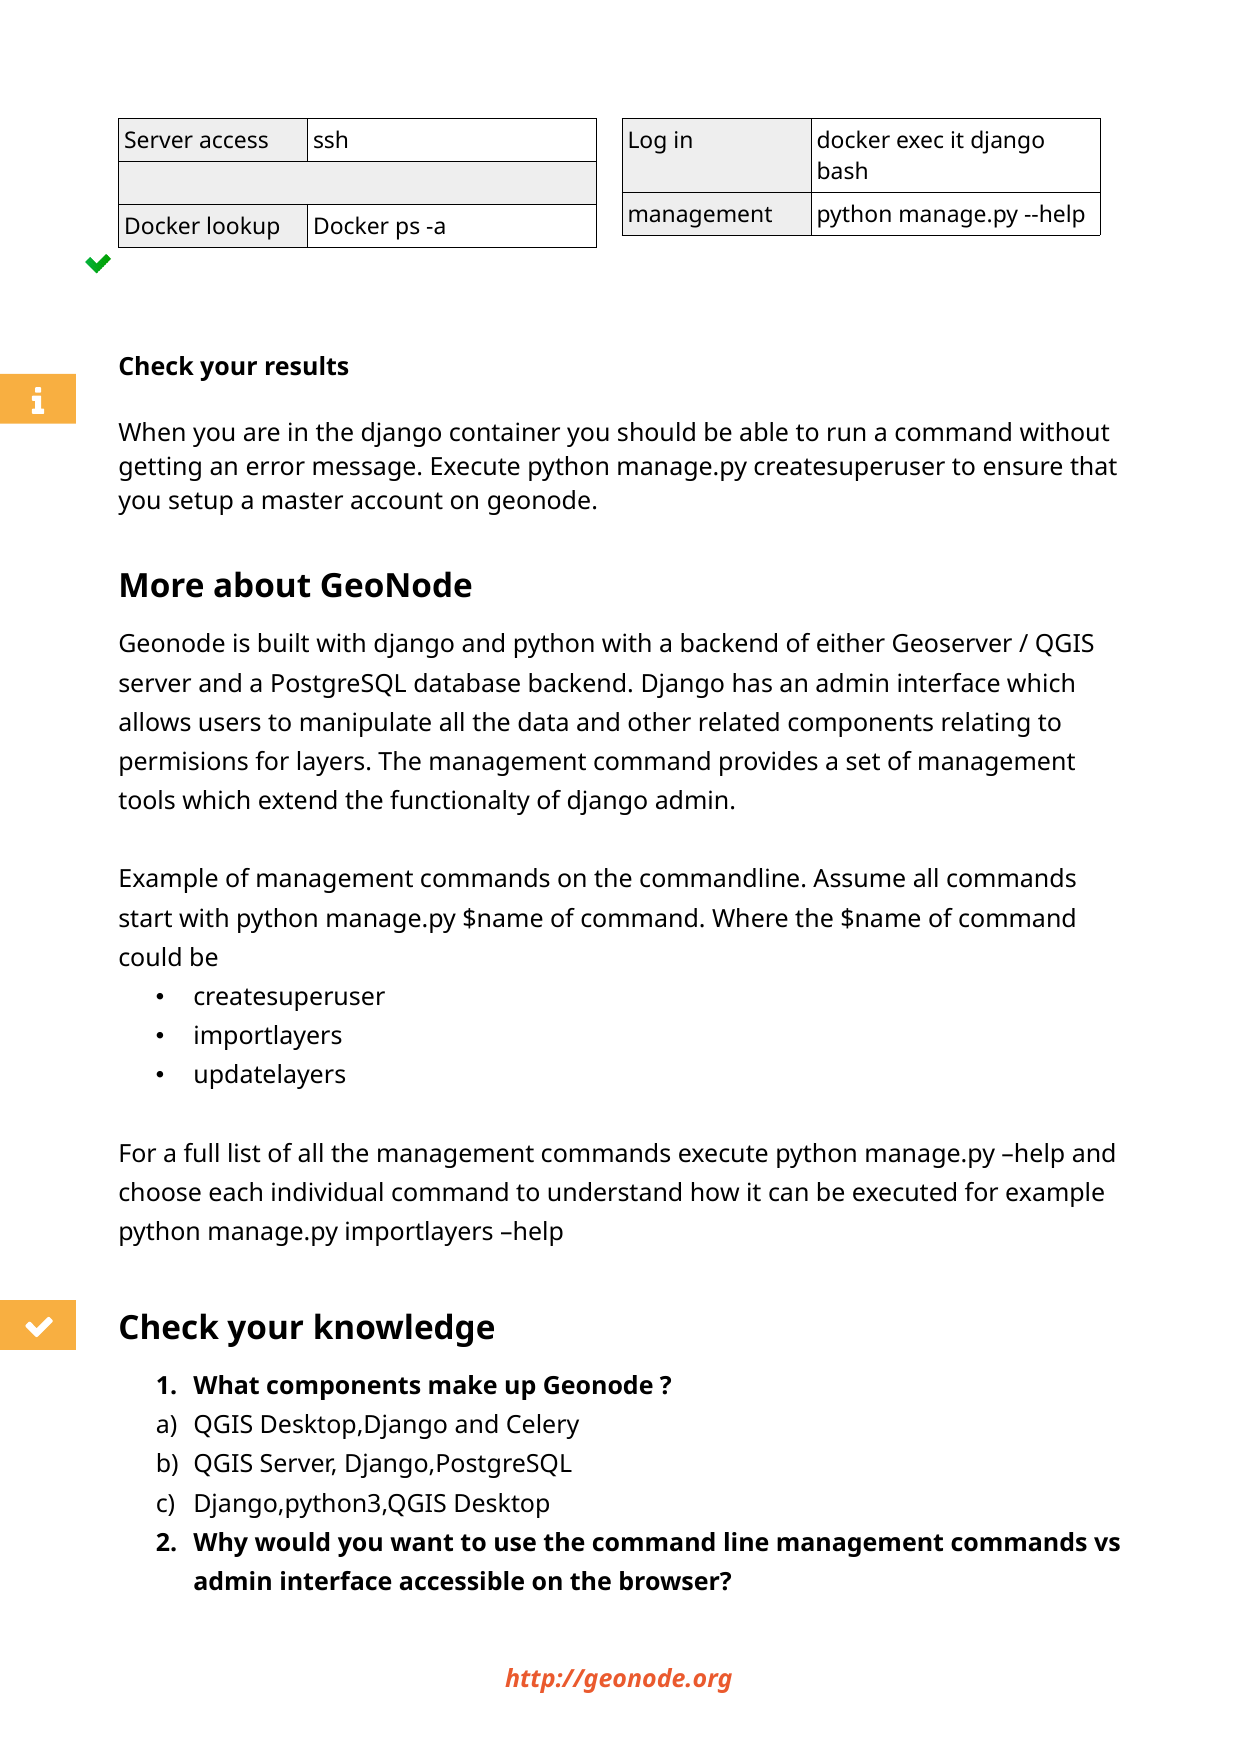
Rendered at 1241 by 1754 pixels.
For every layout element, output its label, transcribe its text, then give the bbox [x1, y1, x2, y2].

text When you are in the django container you should be able to run a command without getting an error message. Execute python manage.py createsuperuser to ensure that you setup a master account on geonode. [118, 414, 1122, 550]
table_cell docker exec it django bash [812, 119, 1100, 192]
table_cell python manage.py --help [812, 193, 1100, 235]
list Why would you want to use the command line management commands vs admin interface accessible on the browser? [156, 1524, 1122, 1598]
table_cell ssh [308, 119, 596, 161]
text For a full list of all the management commands execute python manage.py –help and choose each individual command to understand how it can be executed for example python manage.py importlayers –help [118, 1135, 1122, 1248]
text Example of management commands on the commandline. Assume all commands start with python manage.py $name of command. Where the $name of command could be [118, 861, 1122, 973]
table_cell Docker ps -a [308, 205, 596, 247]
table_cell Server access [119, 119, 307, 161]
table_cell Docker lookup [119, 205, 307, 247]
list Django,python3,QGIS Desktop [156, 1485, 1122, 1519]
subtitle More about GeoNode [118, 562, 1122, 608]
list QGIS Server, Django,PostgreSQL [156, 1446, 1122, 1480]
table_cell Log in [623, 119, 811, 192]
table_cell [119, 162, 596, 204]
list importlayers [156, 1018, 1122, 1052]
list QGIS Desktop,Django and Celery [156, 1407, 1122, 1441]
text Check your results [118, 349, 1122, 383]
list createsuperuser [156, 979, 1122, 1013]
table_cell management [623, 193, 811, 235]
subtitle Check your knowledge [118, 1304, 1122, 1349]
list updatelayers [156, 1057, 1122, 1091]
text Geonode is built with django and python with a backend of either Geoserver / QGIS server and a PostgreSQL database backend. Django has an admin interface which allows users to manipulate all the data and other related components relating to permisions for layers. The management command provides a set of management tools which extend the functionalty of django admin. [118, 626, 1122, 817]
list What components make up Geonode ? [156, 1368, 1122, 1402]
